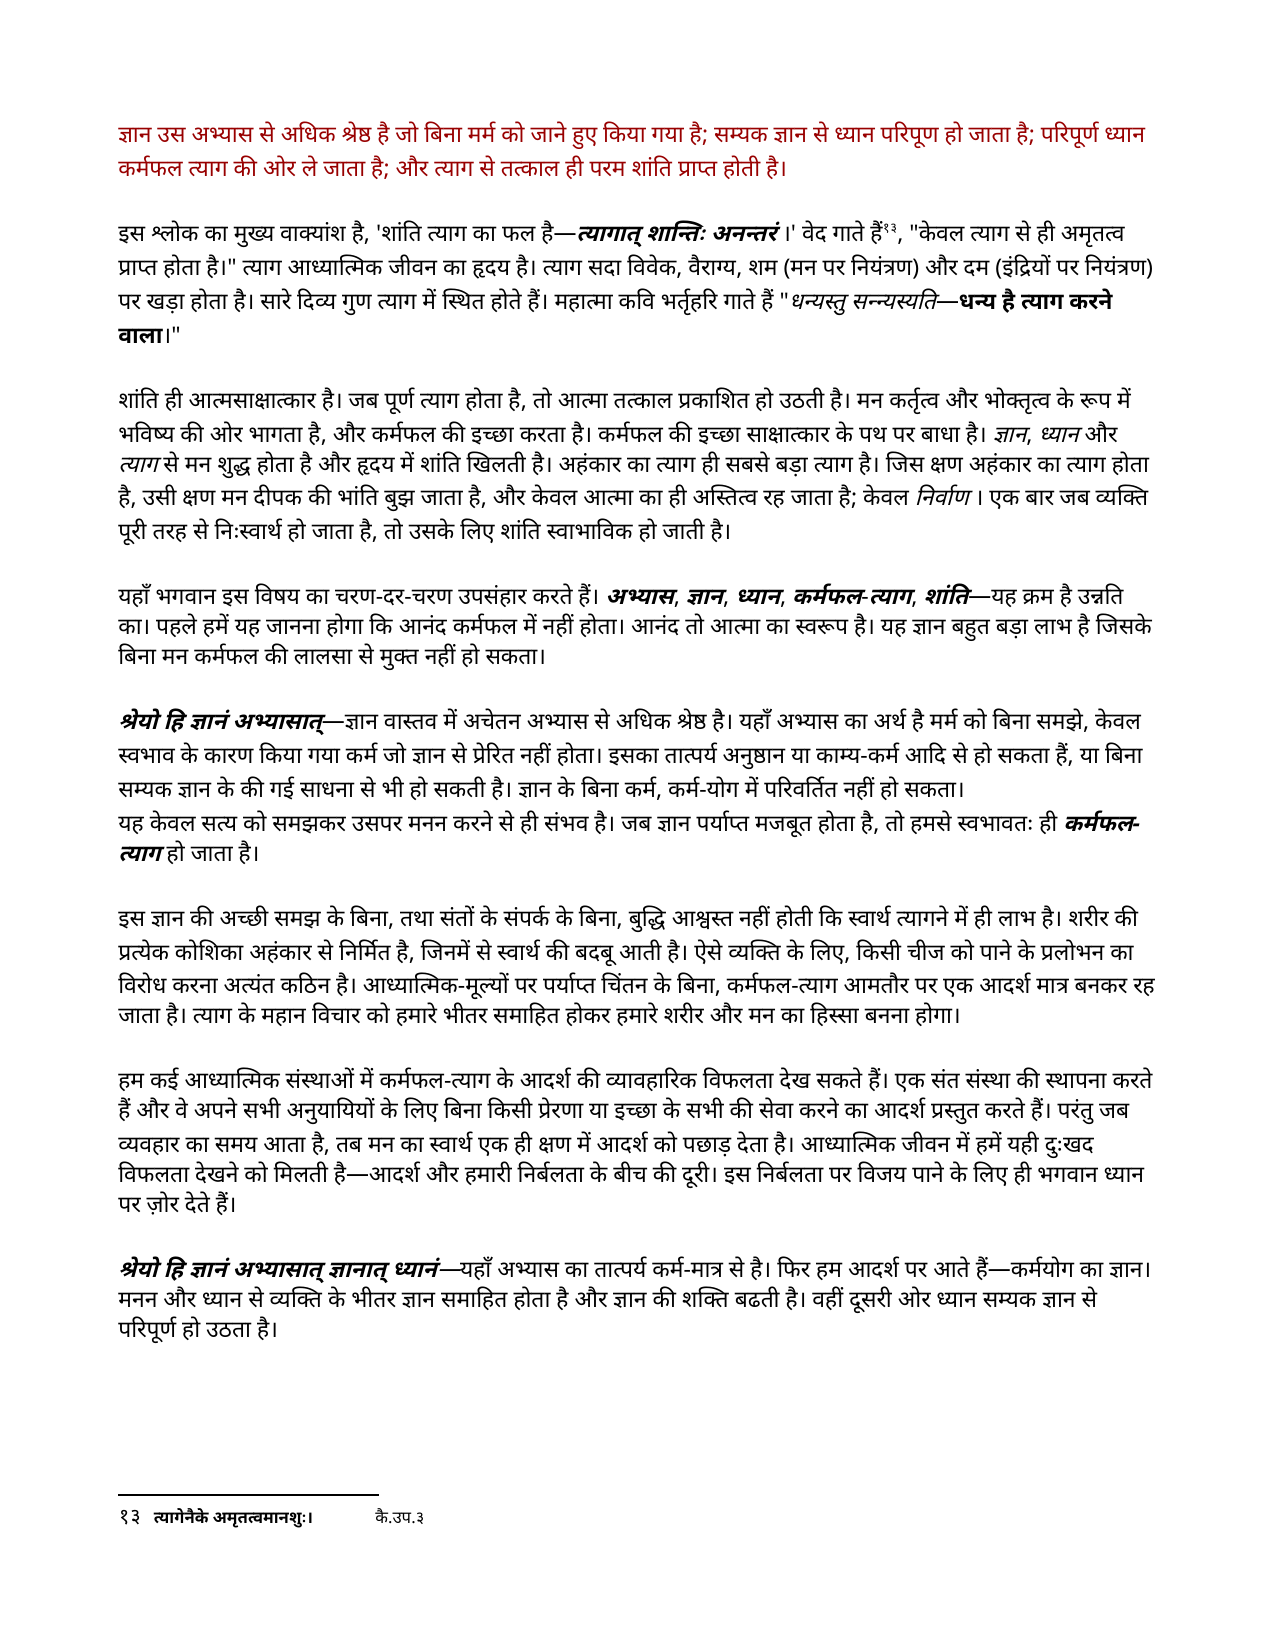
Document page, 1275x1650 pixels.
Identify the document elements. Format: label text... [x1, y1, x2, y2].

text श्रेयो हि ज्ञानं अभ्यासात्—ज्ञान वास्तव में अचेतन अभ्यास से अधिक श्रेष्ठ है। यहाँ अभ्यास का अर्थ है मर्म को बिना समझे, केवल स्वभाव के कारण किया गया कर्म जो ज्ञान से प्रेरित नहीं होता। इसका तात्पर्य अनुष्ठान या काम्य-कर्म आदि से हो सकता हैं, या बिना सम्यक ज्ञान के की गई साधना से भी हो सकती है। ज्ञान के बिना कर्म, कर्म-योग में परिवर्तित नहीं हो सकता। [118, 705, 1157, 807]
text त्यागेनैके अमृतत्वमानशुः। कै.उप.३ [118, 1501, 1157, 1532]
text शांति ही आत्मसाक्षात्कार है। जब पूर्ण त्याग होता है, तो आत्मा तत्काल प्रकाशित हो उठती है। मन कर्तृत्व और भोक्तृत्व के रूप में भविष्य की ओर भागता है, और कर्मफल की इच्छा करता है। कर्मफल की इच्छा साक्षात्कार के पथ पर बाधा है। ज्ञान, ध्यान और त्याग से मन शुद्ध होता है और हृदय में शांति खिलती है। अहंकार का त्याग ही सबसे बड़ा त्याग है। जिस क्षण अहंकार का त्याग होता है, उसी क्षण मन दीपक की भांति बुझ जाता है, और केवल आत्मा का ही अस्तित्व रह जाता है; केवल निर्वाण । एक बार जब व्यक्ति पूरी तरह से निःस्वार्थ हो जाता है, तो उसके लिए शांति स्वाभाविक हो जाती है। [118, 384, 1157, 549]
text यहाँ भगवान इस विषय का चरण-दर-चरण उपसंहार करते हैं। अभ्यास, ज्ञान, ध्यान, कर्मफल-त्याग, शांति—यह क्रम है उन्नति का। पहले हमें यह जानना होगा कि आनंद कर्मफल में नहीं होता। आनंद तो आत्मा का स्वरूप है। यह ज्ञान बहुत बड़ा लाभ है जिसके बिना मन कर्मफल की लालसा से मुक्त नहीं हो सकता। [118, 580, 1157, 674]
text ज्ञान उस अभ्यास से अधिक श्रेष्ठ है जो बिना मर्म को जाने हुए किया गया है; सम्यक ज्ञान से ध्यान परिपूण हो जाता है; परिपूर्ण ध्यान कर्मफल त्याग की ओर ले जाता है; और त्याग से तत्काल ही परम शांति प्राप्त होती है। [118, 118, 1157, 186]
text श्रेयो हि ज्ञानं अभ्यासात् ज्ञानात् ध्यानं—यहाँ अभ्यास का तात्पर्य कर्म-मात्र से है। फिर हम आदर्श पर आते हैं—कर्मयोग का ज्ञान। मनन और ध्यान से व्यक्ति के भीतर ज्ञान समाहित होता है और ज्ञान की शक्ति बढती है। वहीं दूसरी ओर ध्यान सम्यक ज्ञान से परिपूर्ण हो उठता है। [118, 1253, 1157, 1347]
text यह केवल सत्य को समझकर उसपर मनन करने से ही संभव है। जब ज्ञान पर्याप्त मजबूत होता है, तो हमसे स्वभावतः ही कर्मफल-त्याग हो जाता है। [118, 807, 1157, 871]
text इस ज्ञान की अच्छी समझ के बिना, तथा संतों के संपर्क के बिना, बुद्धि आश्वस्त नहीं होती कि स्वार्थ त्यागने में ही लाभ है। शरीर की प्रत्येक कोशिका अहंकार से निर्मित है, जिनमें से स्वार्थ की बदबू आती है। ऐसे व्यक्ति के लिए, किसी चीज को पाने के प्रलोभन का विरोध करना अत्यंत कठिन है। आध्यात्मिक-मूल्यों पर पर्याप्त चिंतन के बिना, कर्मफल-त्याग आमतौर पर एक आदर्श मात्र बनकर रह जाता है। त्याग के महान विचार को हमारे भीतर समाहित होकर हमारे शरीर और मन का हिस्सा बनना होगा। [118, 902, 1157, 1033]
text इस श्लोक का मुख्य वाक्यांश है, 'शांति त्याग का फल है—त्यागात् शान्तिः‌ अनन्तरं ।' वेद गाते हैं, "केवल त्याग से ही अमृतत्व प्राप्त होता है।" त्याग आध्यात्मिक जीवन का हृदय है। त्याग सदा विवेक, वैराग्य, शम (मन पर नियंत्रण) और दम (इंद्रियों पर नियंत्रण) पर खड़ा होता है। सारे दिव्य गुण त्याग में स्थित होते हैं। महात्मा कवि भर्तृहरि गाते हैं "धन्यस्तु सन्न्यस्यति—धन्य है त्याग करने वाला।" [118, 217, 1157, 352]
text हम कई आध्यात्मिक संस्थाओं में कर्मफल-त्याग के आदर्श की व्यावहारिक विफलता देख सकते हैं। एक संत संस्था की स्थापना करते हैं और वे अपने सभी अनुयायियों के लिए बिना किसी प्रेरणा या इच्छा के सभी की सेवा करने का आदर्श प्रस्तुत करते हैं। परंतु जब व्यवहार का समय आता है, तब मन का स्वार्थ एक ही क्षण में आदर्श को पछाड़ देता है। आध्यात्मिक जीवन में हमें यही दुःखद विफलता देखने को मिलती है—आदर्श और हमारी निर्बलता के बीच की दूरी। इस निर्बलता पर विजय पाने के लिए ही भगवान ध्यान पर ज़ोर देते हैं। [118, 1064, 1157, 1222]
